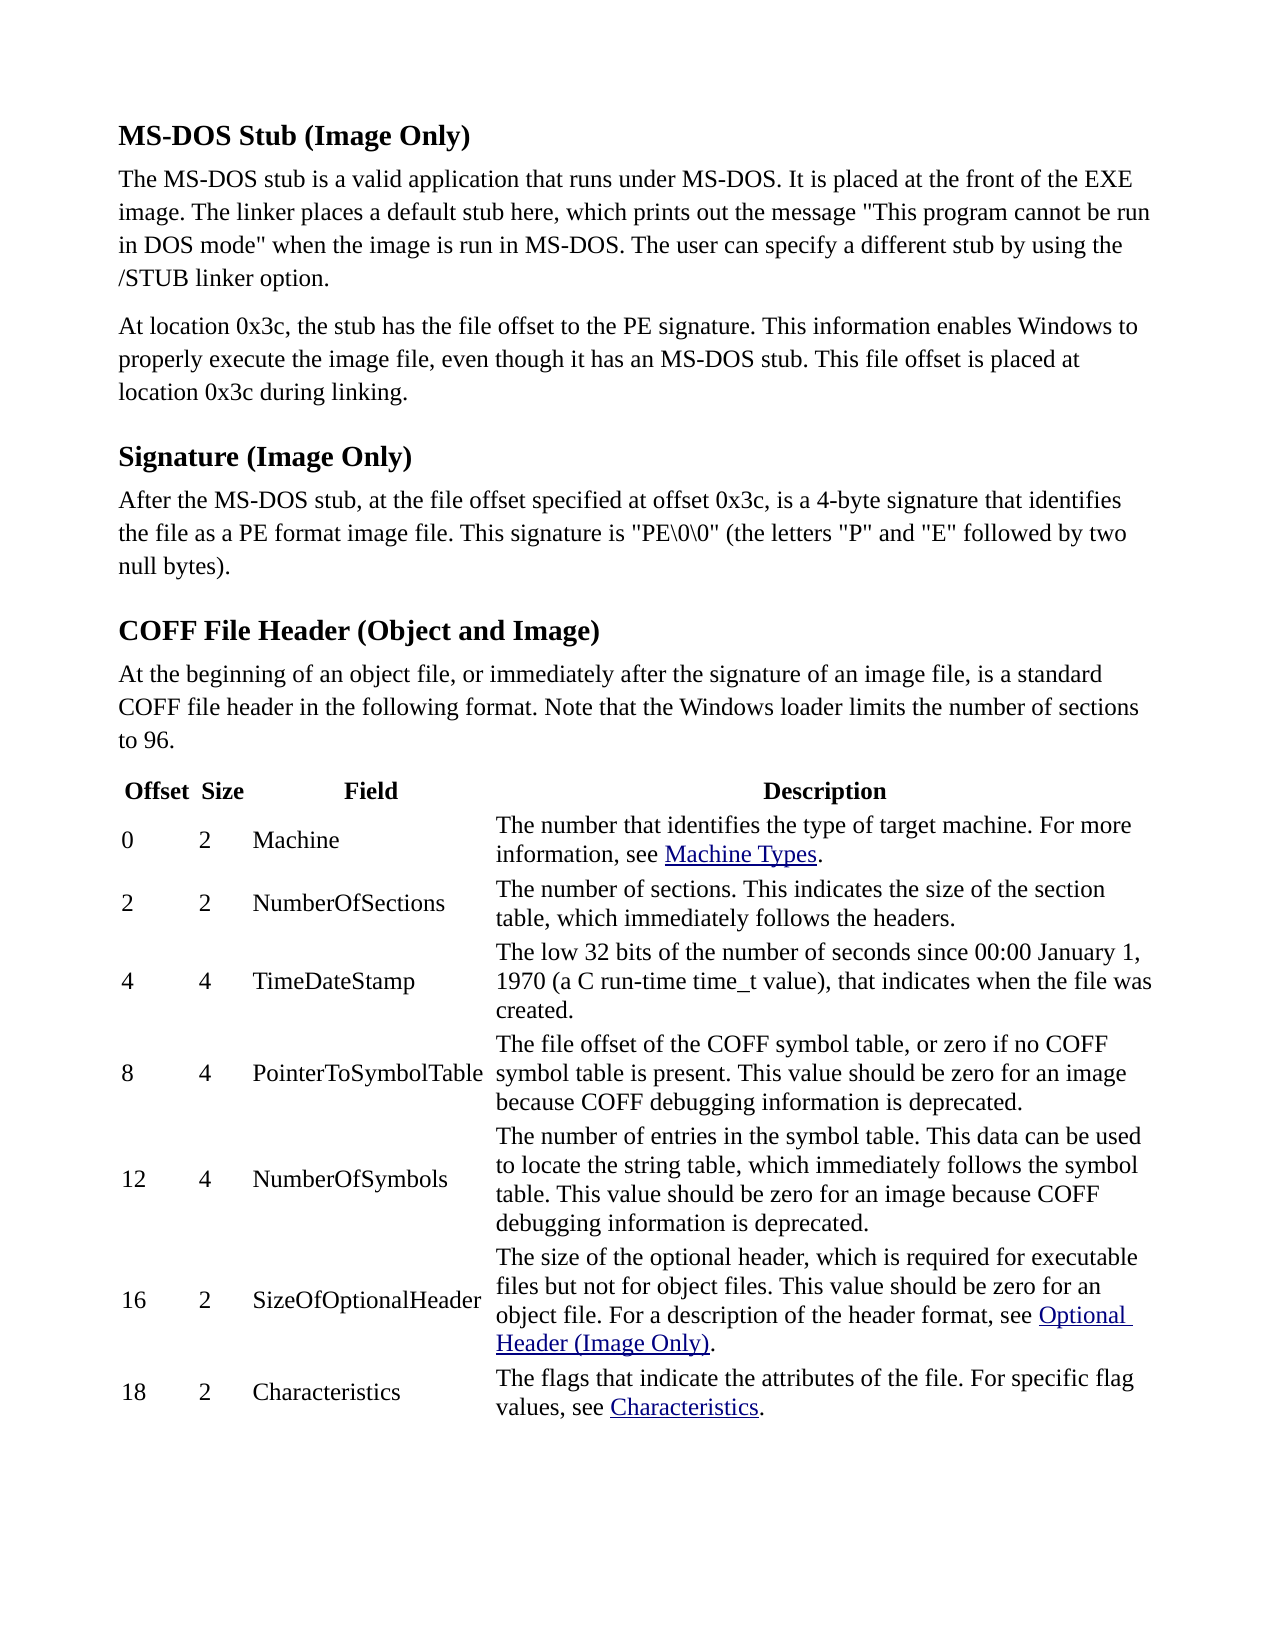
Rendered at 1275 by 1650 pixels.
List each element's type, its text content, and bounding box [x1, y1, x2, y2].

table_cell 2 [118, 871, 196, 934]
subtitle Signature (Image Only) [118, 439, 1157, 473]
table_cell 8 [118, 1026, 196, 1118]
table_cell Characteristics [249, 1360, 493, 1423]
table_cell 0 [118, 808, 196, 871]
table_cell 2 [196, 1360, 249, 1423]
table_cell 2 [196, 808, 249, 871]
table_cell The low 32 bits of the number of seconds since 00:00 January 1, 1970 (a C run-time time_t value), that indicates when the file was created. [493, 934, 1157, 1026]
table_header Description [493, 773, 1157, 808]
table_header Field [249, 773, 493, 808]
table_cell 18 [118, 1360, 196, 1423]
table_cell 2 [196, 871, 249, 934]
table_cell SizeOfOptionalHeader [249, 1239, 493, 1360]
table_cell 16 [118, 1239, 196, 1360]
text The MS-DOS stub is a valid application that runs under MS-DOS. It is placed at the front of the EXE image. The linker places a default stub here, which prints out the message "This program cannot be run in DOS mode" when the image is run in MS-DOS. The user can specify a different stub by using the /STUB linker option. [118, 164, 1157, 292]
table_cell 4 [196, 934, 249, 1026]
table_cell TimeDateStamp [249, 934, 493, 1026]
table_cell 12 [118, 1119, 196, 1239]
table_cell 2 [196, 1239, 249, 1360]
table_cell PointerToSymbolTable [249, 1026, 493, 1118]
table_header Offset [118, 773, 196, 808]
subtitle COFF File Header (Object and Image) [118, 613, 1157, 647]
table_cell 4 [196, 1119, 249, 1239]
table_cell The file offset of the COFF symbol table, or zero if no COFF symbol table is present. This value should be zero for an image because COFF debugging information is deprecated. [493, 1026, 1157, 1118]
text At location 0x3c, the stub has the file offset to the PE signature. This information enables Windows to properly execute the image file, even though it has an MS-DOS stub. This file offset is placed at location 0x3c during linking. [118, 311, 1157, 406]
subtitle MS-DOS Stub (Image Only) [118, 118, 1157, 152]
table_cell 4 [196, 1026, 249, 1118]
table_cell 4 [118, 934, 196, 1026]
text At the beginning of an object file, or immediately after the signature of an image file, is a standard COFF file header in the following format. Note that the Windows loader limits the number of sections to 96. [118, 659, 1157, 754]
table_cell The number that identifies the type of target machine. For more information, see Machine Types. [493, 808, 1157, 871]
table_header Size [196, 773, 249, 808]
table_cell Machine [249, 808, 493, 871]
table_cell The size of the optional header, which is required for executable files but not for object files. This value should be zero for an object file. For a description of the header format, see Optional Header (Image Only). [493, 1239, 1157, 1360]
table_cell NumberOfSymbols [249, 1119, 493, 1239]
text After the MS-DOS stub, at the file offset specified at offset 0x3c, is a 4-byte signature that identifies the file as a PE format image file. This signature is "PE\0\0" (the letters "P" and "E" followed by two null bytes). [118, 485, 1157, 580]
table_cell The number of entries in the symbol table. This data can be used to locate the string table, which immediately follows the symbol table. This value should be zero for an image because COFF debugging information is deprecated. [493, 1119, 1157, 1239]
table_cell The number of sections. This indicates the size of the section table, which immediately follows the headers. [493, 871, 1157, 934]
table_cell The flags that indicate the attributes of the file. For specific flag values, see Characteristics. [493, 1360, 1157, 1423]
table_cell NumberOfSections [249, 871, 493, 934]
